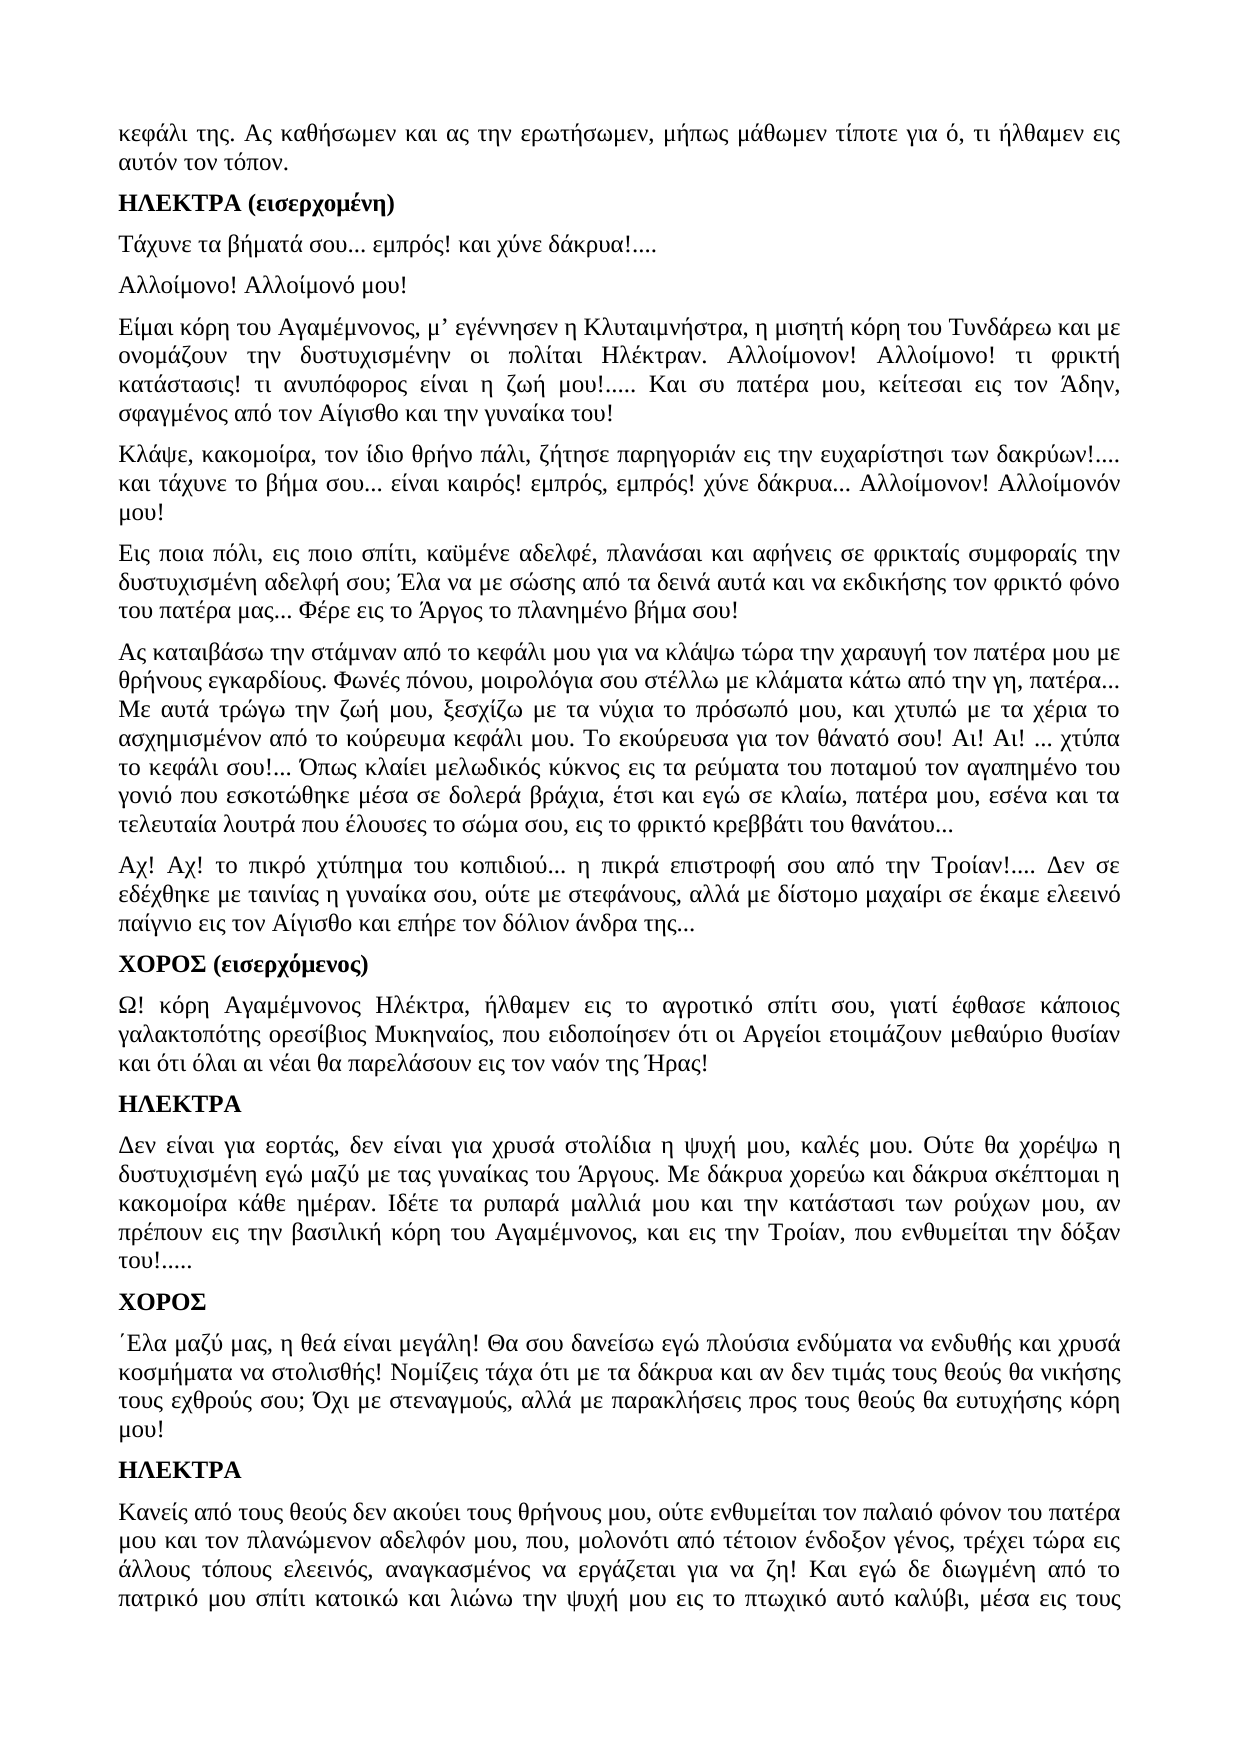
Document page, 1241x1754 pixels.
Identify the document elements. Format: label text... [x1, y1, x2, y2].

text Αχ! Αχ! το πικρό χτύπημα του κοπιδιού... η πικρά επιστροφή σου από την Τροίαν!.... Δεν σε εδέχθηκε με ταινίας η γυναίκα σου, ούτε με στεφάνους, αλλά με δίστομο μαχαίρι σε έκαμε ελεεινό παίγνιο εις τον Αίγισθο και επήρε τον δόλιον άνδρα της... [118, 851, 1122, 937]
text Είμαι κόρη του Αγαμέμνονος, μ’ εγέννησεν η Κλυταιμνήστρα, η μισητή κόρη του Τυνδάρεω και με ονομάζουν την δυστυχισμένην οι πολίται Ηλέκτραν. Αλλοίμονον! Αλλοίμονο! τι φρικτή κατάστασις! τι ανυπόφορος είναι η ζωή μου!..... Και συ πατέρα μου, κείτεσαι εις τον Άδην, σφαγμένος από τον Αίγισθο και την γυναίκα του! [118, 312, 1122, 427]
text Κλάψε, κακομοίρα, τον ίδιο θρήνο πάλι, ζήτησε παρηγοριάν εις την ευχαρίστησι των δακρύων!.... και τάχυνε το βήμα σου... είναι καιρός! εμπρός, εμπρός! χύνε δάκρυα... Αλλοίμονον! Αλλοίμονόν μου! [118, 439, 1122, 526]
text ΗΛΕΚΤΡΑ [118, 1089, 1122, 1118]
text Δεν είναι για εορτάς, δεν είναι για χρυσά στολίδια η ψυχή μου, καλές μου. Ούτε θα χορέψω η δυστυχισμένη εγώ μαζύ με τας γυναίκας του Άργους. Με δάκρυα χορεύω και δάκρυα σκέπτομαι η κακομοίρα κάθε ημέραν. Ιδέτε τα ρυπαρά μαλλιά μου και την κατάστασι των ρούχων μου, αν πρέπουν εις την βασιλική κόρη του Αγαμέμνονος, και εις την Τροίαν, που ενθυμείται την δόξαν του!..... [118, 1131, 1122, 1274]
text ΗΛΕΚΤΡΑ (εισερχομένη) [118, 188, 1122, 217]
text Ω! κόρη Αγαμέμνονος Ηλέκτρα, ήλθαμεν εις το αγροτικό σπίτι σου, γιατί έφθασε κάποιος γαλακτοπότης ορεσίβιος Μυκηναίος, που ειδοποίησεν ότι οι Αργείοι ετοιμάζουν μεθαύριο θυσίαν και ότι όλαι αι νέαι θα παρελάσουν εις τον ναόν της Ήρας! [118, 991, 1122, 1077]
text Εις ποια πόλι, εις ποιο σπίτι, καϋμένε αδελφέ, πλανάσαι και αφήνεις σε φρικταίς συμφοραίς την δυστυχισμένη αδελφή σου; Έλα να με σώσης από τα δεινά αυτά και να εκδικήσης τον φρικτό φόνο του πατέρα μας... Φέρε εις το Άργος το πλανημένο βήμα σου! [118, 538, 1122, 624]
text ΄Ελα μαζύ μας, η θεά είναι μεγάλη! Θα σου δανείσω εγώ πλούσια ενδύματα να ενδυθής και χρυσά κοσμήματα να στολισθής! Νομίζεις τάχα ότι με τα δάκρυα και αν δεν τιμάς τους θεούς θα νικήσης τους εχθρούς σου; Όχι με στεναγμούς, αλλά με παρακλήσεις προς τους θεούς θα ευτυχήσης κόρη μου! [118, 1328, 1122, 1443]
text ΧΟΡΟΣ [118, 1287, 1122, 1316]
text Ας καταιβάσω την στάμναν από το κεφάλι μου για να κλάψω τώρα την χαραυγή τον πατέρα μου με θρήνους εγκαρδίους. Φωνές πόνου, μοιρολόγια σου στέλλω με κλάματα κάτω από την γη, πατέρα... Με αυτά τρώγω την ζωή μου, ξεσχίζω με τα νύχια το πρόσωπό μου, και χτυπώ με τα χέρια το ασχημισμένον από το κούρευμα κεφάλι μου. Το εκούρευσα για τον θάνατό σου! Αι! Αι! ... χτύπα το κεφάλι σου!... Όπως κλαίει μελωδικός κύκνος εις τα ρεύματα του ποταμού τον αγαπημένο του γονιό που εσκοτώθηκε μέσα σε δολερά βράχια, έτσι και εγώ σε κλαίω, πατέρα μου, εσένα και τα τελευταία λουτρά που έλουσες το σώμα σου, εις το φρικτό κρεββάτι του θανάτου... [118, 637, 1122, 838]
text Τάχυνε τα βήματά σου... εμπρός! και χύνε δάκρυα!.... [118, 229, 1122, 258]
text Αλλοίμονο! Αλλοίμονό μου! [118, 271, 1122, 299]
text κεφάλι της. Ας καθήσωμεν και ας την ερωτήσωμεν, μήπως μάθωμεν τίποτε για ό, τι ήλθαμεν εις αυτόν τον τόπον. [118, 118, 1122, 176]
text ΗΛΕΚΤΡΑ [118, 1456, 1122, 1484]
text ΧΟΡΟΣ (εισερχόμενος) [118, 949, 1122, 978]
text Κανείς από τους θεούς δεν ακούει τους θρήνους μου, ούτε ενθυμείται τον παλαιό φόνον του πατέρα μου και τον πλανώμενον αδελφόν μου, που, μολονότι από τέτοιον ένδοξον γένος, τρέχει τώρα εις άλλους τόπους ελεεινός, αναγκασμένος να εργάζεται για να ζη! Και εγώ δε διωγμένη από το πατρικό μου σπίτι κατοικώ και λιώνω την ψυχή μου εις το πτωχικό αυτό καλύβι, μέσα εις τους [118, 1497, 1122, 1612]
